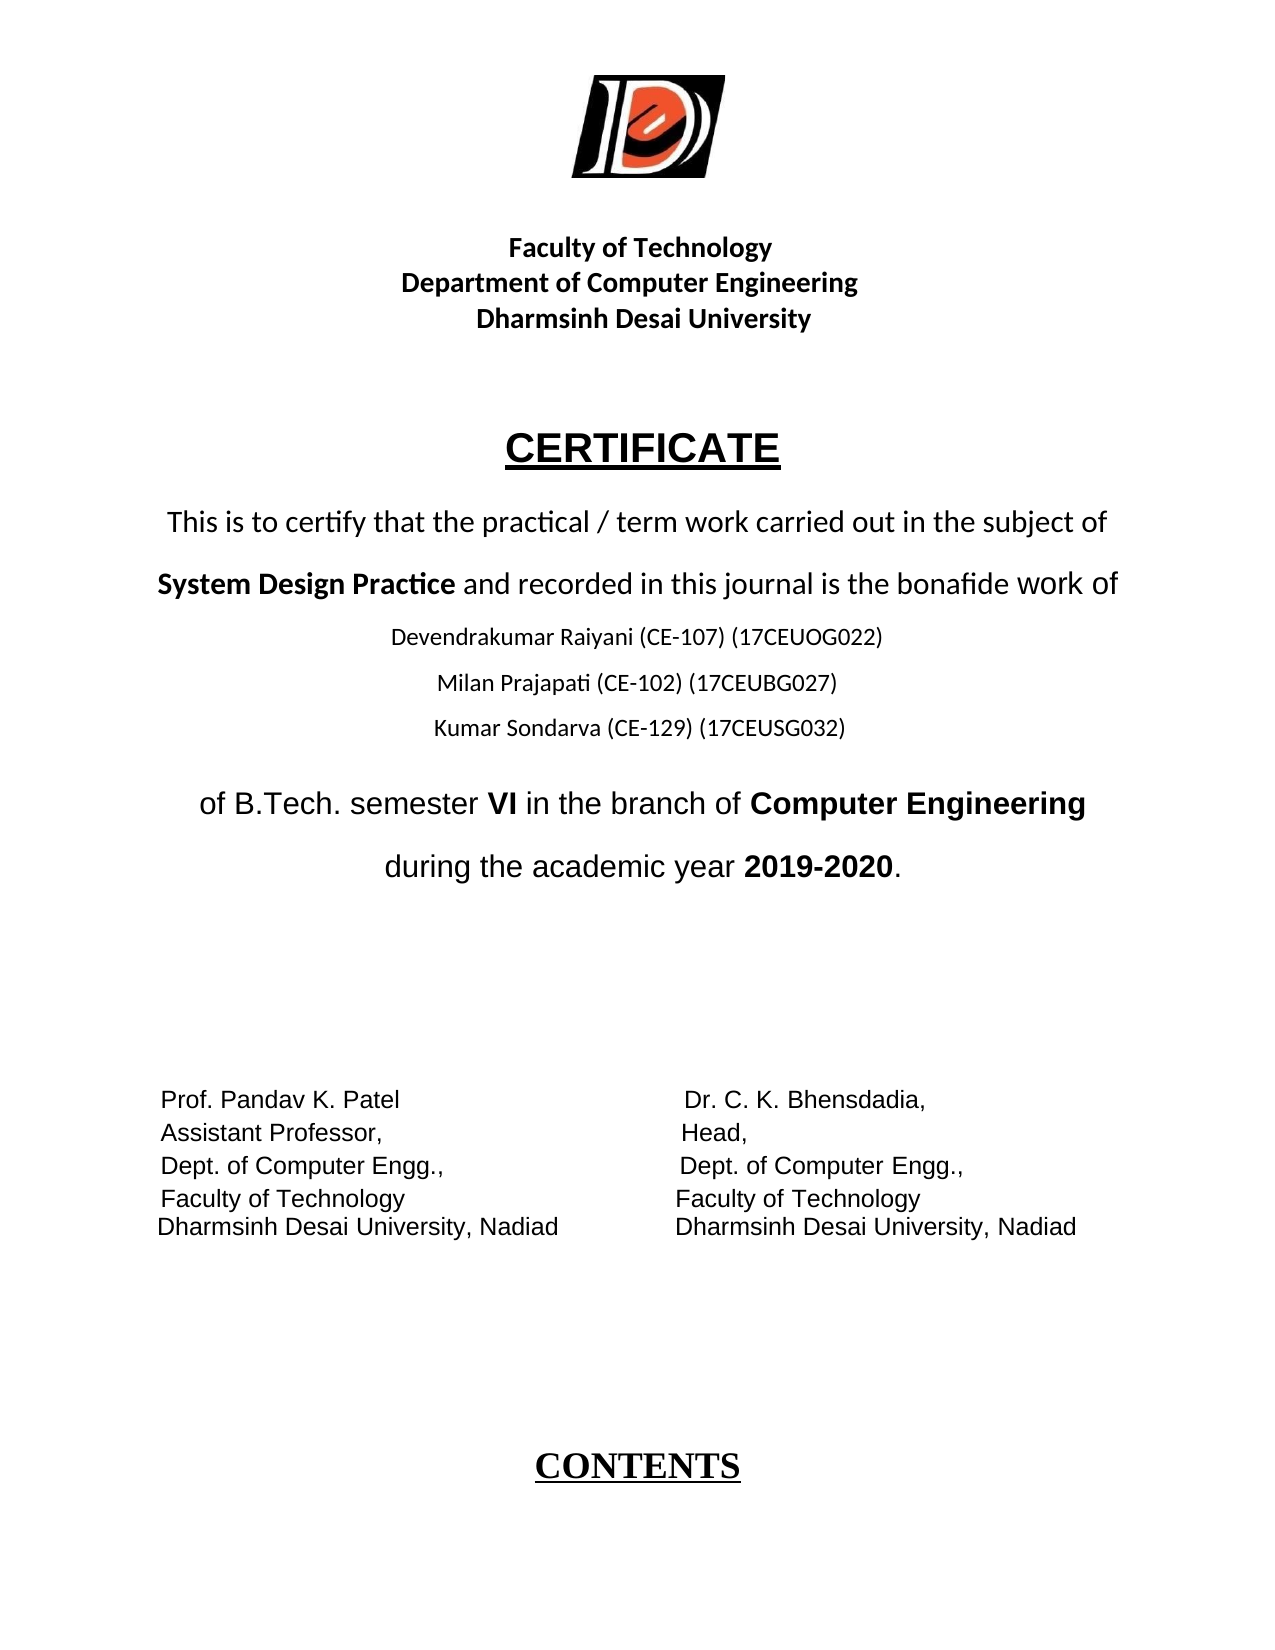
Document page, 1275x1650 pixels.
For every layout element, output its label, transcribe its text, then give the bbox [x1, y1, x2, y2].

text System Design Practice and recorded in this journal is the bonafide work of [150, 564, 1125, 602]
text of B.Tech. semester VI in the branch of Computer Engineering [175, 785, 1111, 821]
text Faculty of Technology [300, 229, 884, 264]
text Department of Computer Engineering [271, 264, 884, 300]
text CERTIFICATE [280, 423, 1005, 471]
text Dept. of Computer Engg., Dept. of Computer Engg., [160, 1151, 1125, 1180]
text Dharmsinh Desai University [300, 300, 884, 336]
text Milan Prajapati (CE-102) (17CEUBG027) [373, 667, 907, 697]
text Faculty of Technology Faculty of Technology [160, 1184, 1125, 1212]
text during the academic year 2019-2020. [281, 848, 1005, 884]
text CONTENTS [150, 1444, 1125, 1487]
text Kumar Sondarva (CE-129) (17CEUSG032) [373, 712, 907, 743]
text Devendrakumar Raiyani (CE-107) (17CEUOG022) [373, 621, 907, 651]
text Dharmsinh Desai University, Nadiad Dharmsinh Desai University, Nadiad [150, 1212, 1125, 1241]
text This is to certify that the practical / term work carried out in the subject of [150, 502, 1125, 540]
text Prof. Pandav K. Patel Dr. C. K. Bhensdadia, [160, 1085, 1125, 1114]
text Assistant Professor, Head, [160, 1118, 1125, 1147]
